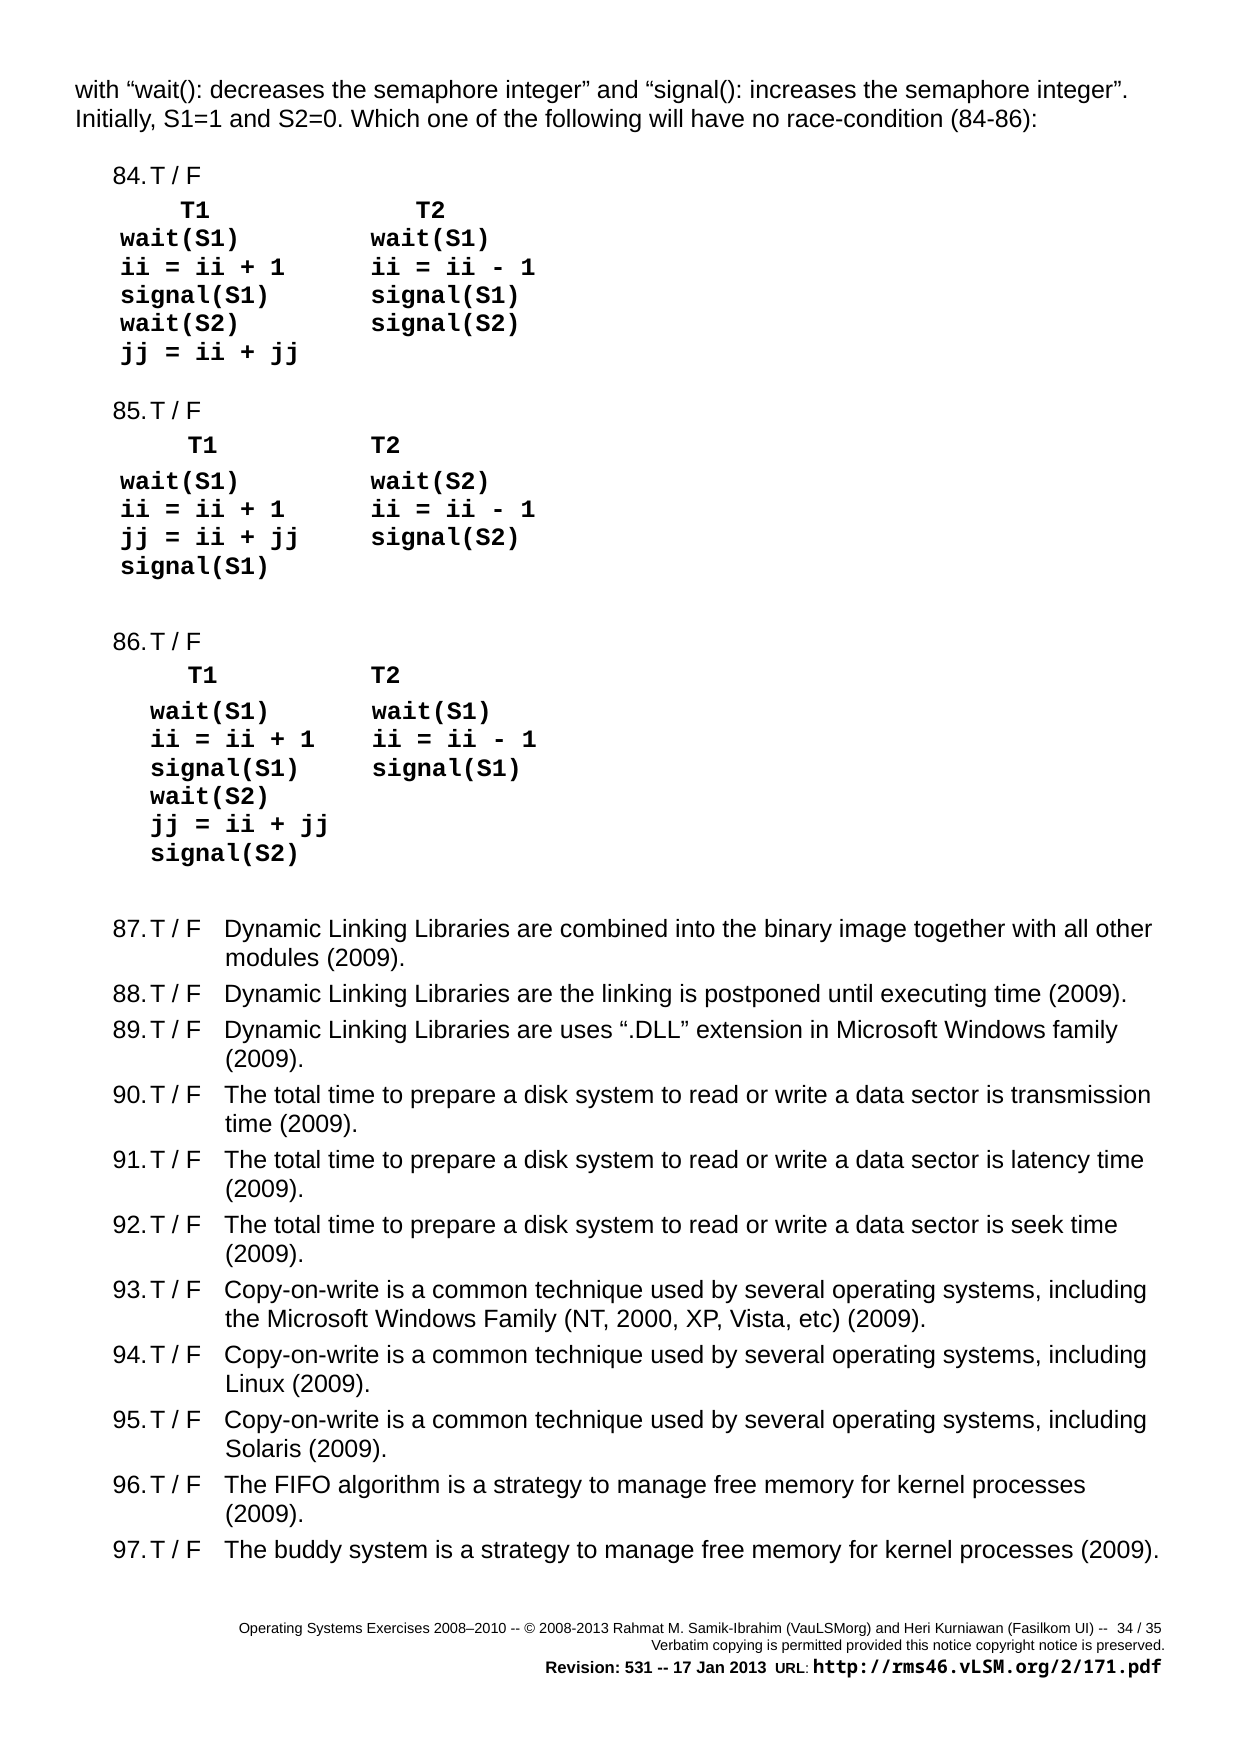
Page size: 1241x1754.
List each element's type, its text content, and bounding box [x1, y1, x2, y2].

text signal(S1) [75, 553, 1166, 582]
text jj = ii + jj signal(S2) [75, 525, 1166, 553]
text ii = ii + 1 ii = ii - 1 [150, 727, 1166, 755]
text with “wait(): decreases the semaphore integer” and “signal(): increases the semaphore integer”. Initially, S1=1 and S2=0. Which one of the following will have no race-condition (84-86): [75, 75, 1166, 132]
list T / F Dynamic Linking Libraries are the linking is postponed until executing time (2009). [112, 979, 1166, 1007]
list T / F The total time to prepare a disk system to read or write a data sector is seek time (2009). [112, 1210, 1166, 1267]
list T / F Copy-on-write is a common technique used by several operating systems, including Linux (2009). [112, 1340, 1166, 1397]
text signal(S1) signal(S1) [150, 755, 1166, 784]
list T / F [112, 161, 1166, 190]
text T1 T2 [75, 197, 1166, 226]
list T / F Dynamic Linking Libraries are combined into the binary image together with all other modules (2009). [112, 914, 1166, 971]
text wait(S1) wait(S1) [75, 226, 1166, 254]
text jj = ii + jj [150, 812, 1166, 840]
text ii = ii + 1 ii = ii - 1 [75, 254, 1166, 282]
list T / F Dynamic Linking Libraries are uses “.DLL” extension in Microsoft Windows family (2009). [112, 1015, 1166, 1072]
list T1 T2 [150, 663, 1166, 691]
text ii = ii + 1 ii = ii - 1 [75, 497, 1166, 525]
text wait(S1) wait(S1) [150, 699, 1166, 727]
list T / F The total time to prepare a disk system to read or write a data sector is transmission time (2009). [112, 1080, 1166, 1137]
text signal(S1) signal(S1) [75, 282, 1166, 311]
text jj = ii + jj [75, 339, 1166, 367]
list T / F The buddy system is a strategy to manage free memory for kernel processes (2009). [112, 1535, 1166, 1564]
list T / F Copy-on-write is a common technique used by several operating systems, including the Microsoft Windows Family (NT, 2000, XP, Vista, etc) (2009). [112, 1275, 1166, 1332]
text wait(S2) [150, 784, 1166, 812]
list T / F [112, 627, 1166, 655]
list T1 T2 [150, 432, 1166, 461]
list T / F [112, 396, 1166, 425]
text wait(S1) wait(S2) [75, 468, 1166, 497]
list T / F The FIFO algorithm is a strategy to manage free memory for kernel processes (2009). [112, 1470, 1166, 1527]
list T / F Copy-on-write is a common technique used by several operating systems, including Solaris (2009). [112, 1405, 1166, 1462]
text wait(S2) signal(S2) [75, 311, 1166, 339]
text signal(S2) [150, 840, 1166, 869]
list T / F The total time to prepare a disk system to read or write a data sector is latency time (2009). [112, 1145, 1166, 1202]
